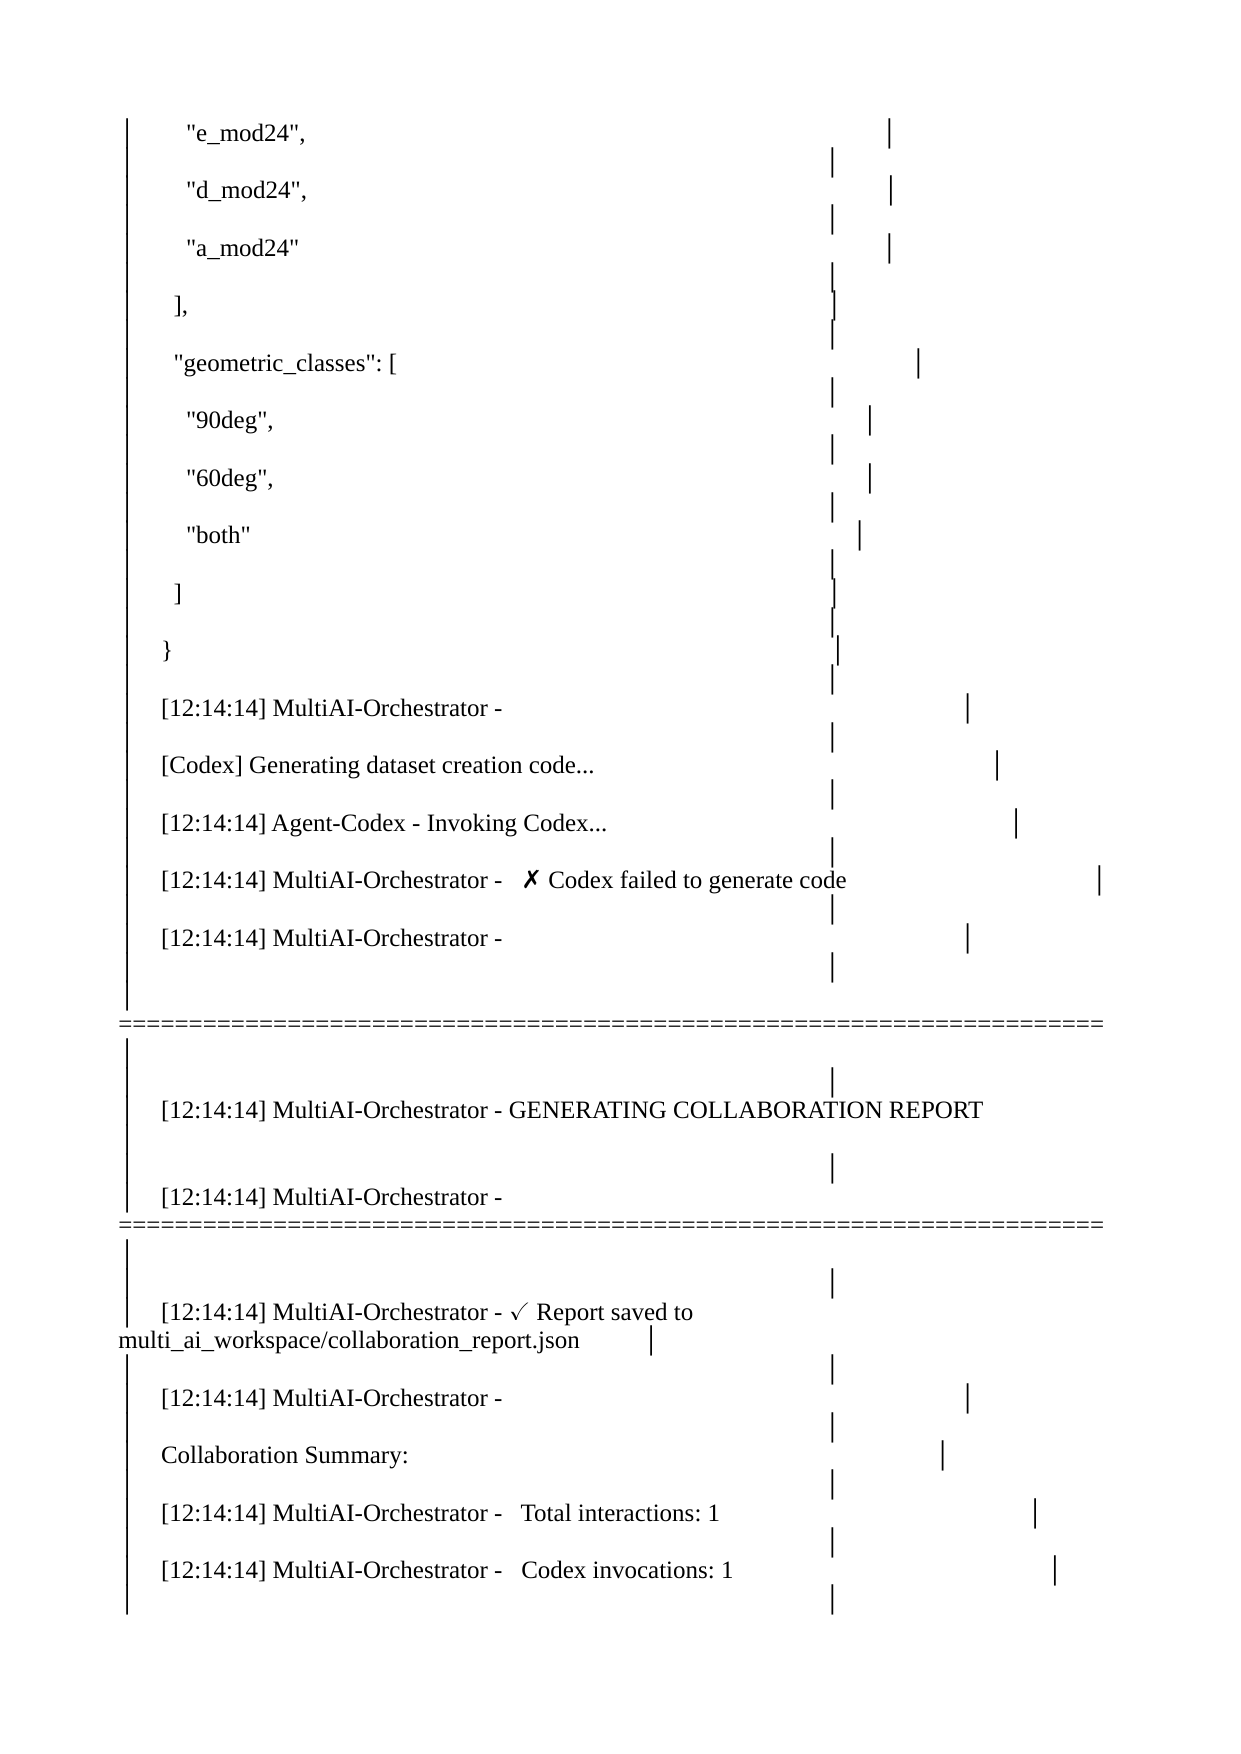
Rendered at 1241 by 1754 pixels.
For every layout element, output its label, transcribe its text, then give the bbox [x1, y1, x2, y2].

text │ [12:14:14] MultiAI-Orchestrator - ✓ Report saved to multi_ai_workspace/collaboration_report.json │ [118, 1297, 1122, 1354]
text │ │ [128, 147, 831, 176]
text │ │ [118, 1527, 126, 1556]
text │ │ [118, 837, 126, 866]
text │ │ [128, 262, 831, 291]
text │ │ [833, 204, 1122, 233]
text │ ], │ [128, 291, 833, 319]
text │ │ [118, 1469, 126, 1498]
text │ [12:14:14] MultiAI-Orchestrator - │ [968, 693, 1122, 722]
text │ │ [128, 1067, 831, 1096]
text │ Collaboration Summary: │ [943, 1441, 1122, 1469]
text │ "geometric_classes": [ │ [128, 348, 917, 377]
text │ │ [833, 319, 1122, 348]
text │ [12:14:14] MultiAI-Orchestrator - │ [128, 1383, 966, 1412]
text │ │ [833, 894, 1122, 923]
text │ │ [128, 319, 831, 348]
text │ ====================================================================== │ [118, 981, 1122, 1067]
text │ │ [118, 147, 126, 176]
text │ │ [118, 549, 126, 578]
text │ │ [128, 1584, 831, 1613]
text │ "60deg", │ [128, 463, 869, 492]
text │ [12:14:14] MultiAI-Orchestrator - │ [128, 923, 966, 952]
text │ │ [118, 492, 126, 521]
text │ │ [833, 377, 1122, 406]
text │ │ [128, 549, 831, 578]
text │ │ [128, 779, 831, 808]
text │ [Codex] Generating dataset creation code... │ [998, 751, 1122, 779]
text │ │ [128, 1153, 831, 1182]
text │ ], │ [835, 291, 1122, 319]
text │ "d_mod24", │ [128, 176, 890, 204]
text │ │ [833, 1153, 1122, 1182]
text │ "90deg", │ [871, 406, 1122, 434]
text │ │ [128, 1412, 831, 1441]
text │ │ [833, 664, 1122, 693]
text │ │ [128, 1268, 831, 1297]
text │ │ [833, 952, 1122, 981]
text │ │ [833, 262, 1122, 291]
text │ ] │ [835, 578, 1122, 607]
text │ │ [118, 434, 126, 463]
text │ } │ [128, 636, 837, 664]
text │ │ [128, 1469, 831, 1498]
text │ │ [118, 1153, 126, 1182]
text │ [12:14:14] MultiAI-Orchestrator - │ [128, 693, 966, 722]
text │ │ [128, 492, 831, 521]
text │ │ [118, 1584, 126, 1613]
text │ │ [128, 722, 831, 751]
text │ │ [128, 377, 831, 406]
text │ ] │ [118, 578, 126, 607]
text │ [12:14:14] MultiAI-Orchestrator - ✗ Codex failed to generate code │ [128, 866, 1098, 894]
text │ [12:14:14] MultiAI-Orchestrator - Codex invocations: 1 │ [1056, 1556, 1122, 1584]
text │ "geometric_classes": [ │ [919, 348, 1122, 377]
text │ ] │ [128, 578, 833, 607]
text │ │ [833, 837, 1122, 866]
text │ │ [118, 779, 126, 808]
text │ │ [128, 952, 831, 981]
text │ │ [833, 1584, 1122, 1613]
text │ │ [128, 894, 831, 923]
text │ │ [118, 377, 126, 406]
text │ │ [118, 722, 126, 751]
text │ │ [118, 1412, 126, 1441]
text │ │ [128, 1527, 831, 1556]
text │ │ [833, 1354, 1122, 1383]
text │ │ [128, 607, 831, 636]
text │ [12:14:14] Agent-Codex - Invoking Codex... │ [1017, 808, 1122, 837]
text │ } │ [839, 636, 1122, 664]
text │ "both" │ [118, 521, 126, 549]
text │ "both" │ [860, 521, 1122, 549]
text │ │ [118, 319, 126, 348]
text │ │ [833, 1268, 1122, 1297]
text │ [12:14:14] MultiAI-Orchestrator - GENERATING COLLABORATION REPORT │ [128, 1096, 1122, 1153]
text │ [12:14:14] MultiAI-Orchestrator - │ [968, 923, 1122, 952]
text │ [12:14:14] MultiAI-Orchestrator - Total interactions: 1 │ [128, 1498, 1034, 1527]
text │ "a_mod24" │ [128, 233, 888, 262]
text │ │ [118, 664, 126, 693]
text │ "both" │ [128, 521, 858, 549]
text │ "60deg", │ [871, 463, 1122, 492]
text │ │ [833, 549, 1122, 578]
text │ │ [128, 204, 831, 233]
text │ │ [118, 1067, 126, 1096]
text │ │ [128, 664, 831, 693]
text │ │ [833, 434, 1122, 463]
text │ [12:14:14] MultiAI-Orchestrator - ====================================================================== │ [118, 1182, 1122, 1268]
text │ │ [833, 147, 1122, 176]
text │ "e_mod24", │ [890, 118, 1122, 147]
text │ "d_mod24", │ [892, 176, 1122, 204]
text │ │ [833, 607, 1122, 636]
text │ Collaboration Summary: │ [128, 1441, 941, 1469]
text │ │ [833, 1469, 1122, 1498]
text │ [12:14:14] MultiAI-Orchestrator - │ [968, 1383, 1122, 1412]
text │ │ [128, 837, 831, 866]
text │ [12:14:14] MultiAI-Orchestrator - Total interactions: 1 │ [1036, 1498, 1122, 1527]
text │ │ [833, 1527, 1122, 1556]
text │ [Codex] Generating dataset creation code... │ [128, 751, 996, 779]
text │ } │ [118, 636, 126, 664]
text │ │ [128, 1354, 831, 1383]
text │ "e_mod24", │ [128, 118, 888, 147]
text │ ], │ [118, 291, 126, 319]
text │ │ [118, 952, 126, 981]
text │ │ [833, 779, 1122, 808]
text │ │ [118, 1354, 126, 1383]
text │ │ [118, 262, 126, 291]
text │ [12:14:14] Agent-Codex - Invoking Codex... │ [128, 808, 1015, 837]
text │ │ [833, 1067, 1122, 1096]
text │ │ [118, 607, 126, 636]
text │ │ [118, 204, 126, 233]
text │ [12:14:14] MultiAI-Orchestrator - Codex invocations: 1 │ [128, 1556, 1054, 1584]
text │ │ [118, 894, 126, 923]
text │ "a_mod24" │ [890, 233, 1122, 262]
text │ │ [128, 434, 831, 463]
text │ │ [833, 1412, 1122, 1441]
text │ │ [833, 492, 1122, 521]
text │ "90deg", │ [128, 406, 869, 434]
text │ │ [833, 722, 1122, 751]
text │ │ [118, 1268, 126, 1297]
